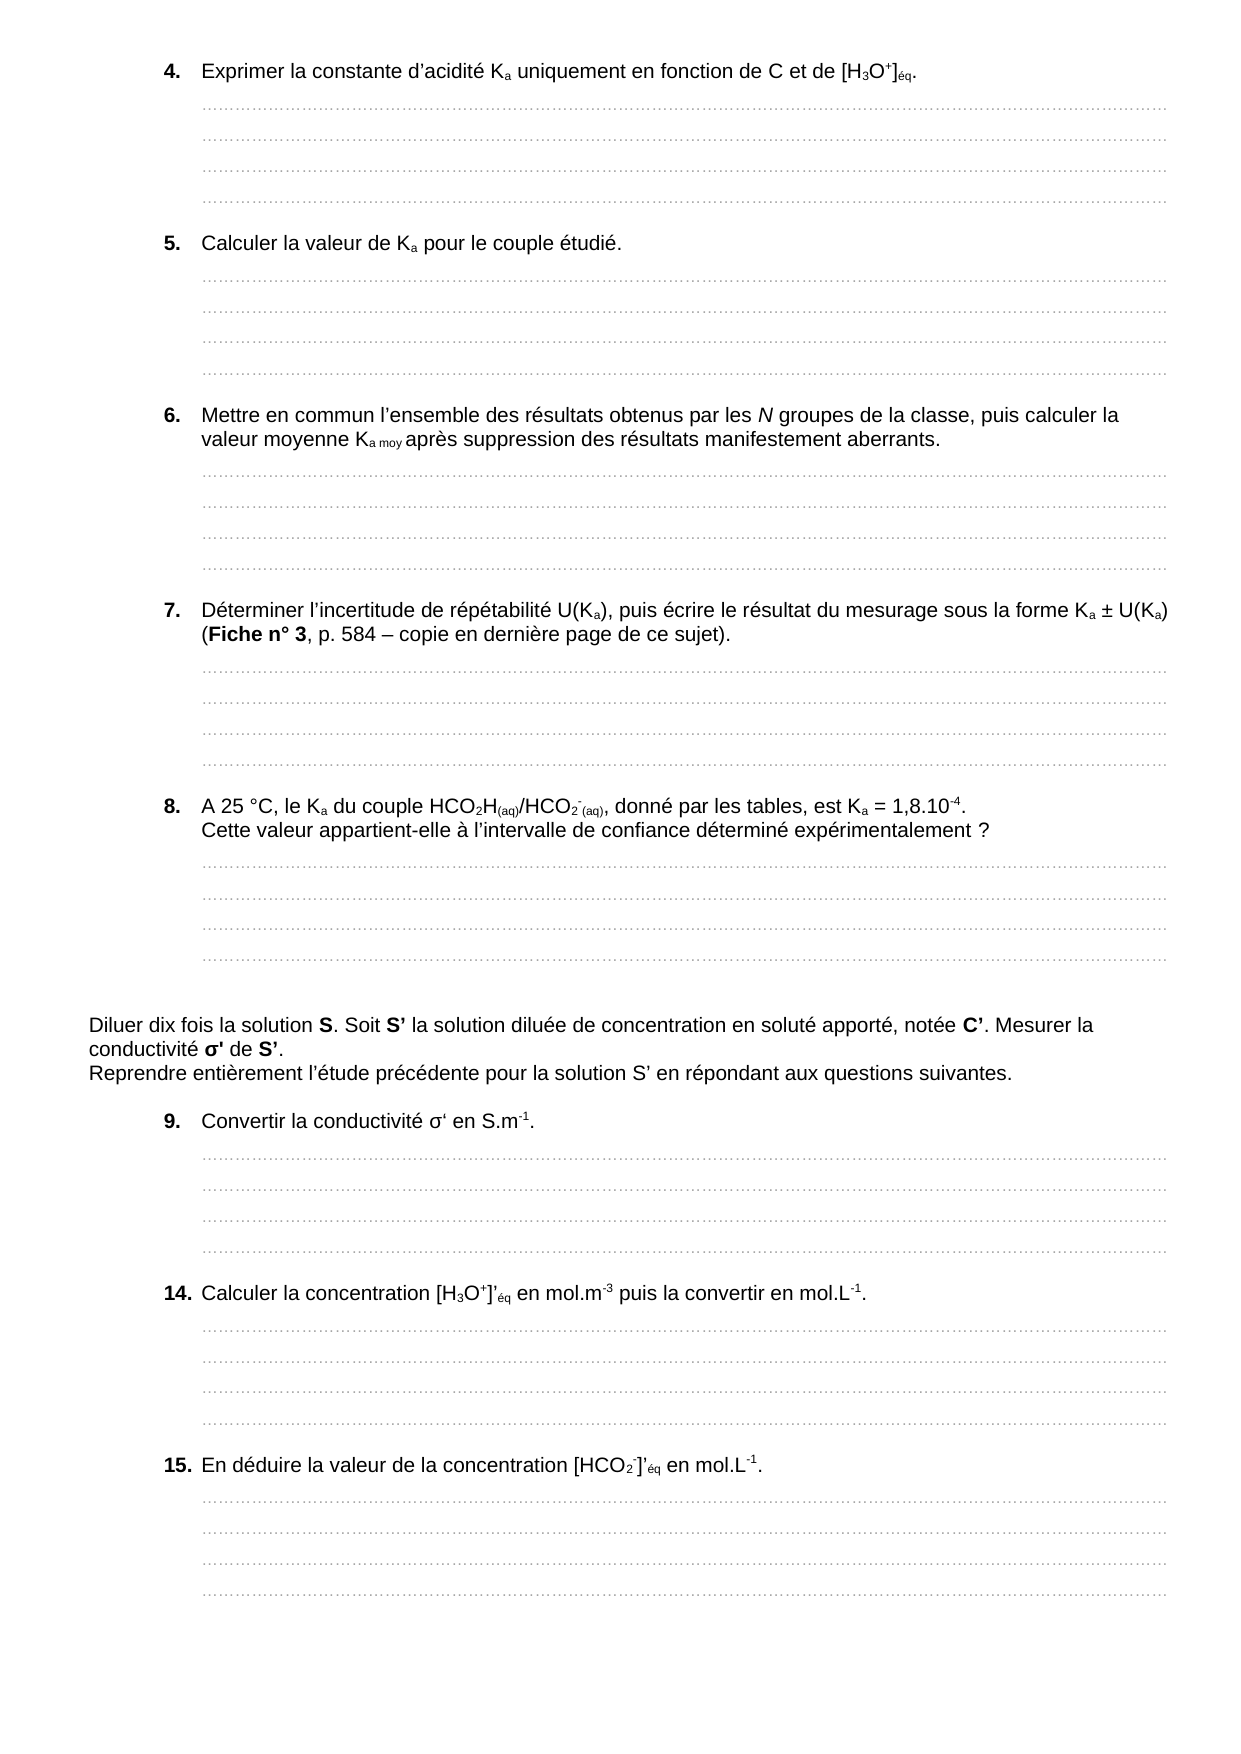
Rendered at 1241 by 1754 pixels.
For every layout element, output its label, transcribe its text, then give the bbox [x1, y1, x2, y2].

list ………………………………………………………………………………………………………………………………………………………… [163, 462, 1181, 481]
list ………………………………………………………………………………………………………………………………………………………… [163, 126, 1181, 145]
list Exprimer la constante d’acidité Ka uniquement en fonction de C et de [H3O+]éq. [163, 59, 1181, 83]
list ………………………………………………………………………………………………………………………………………………………… [163, 1378, 1181, 1397]
list ………………………………………………………………………………………………………………………………………………………… [163, 689, 1181, 708]
list ………………………………………………………………………………………………………………………………………………………… [163, 1316, 1181, 1336]
list ………………………………………………………………………………………………………………………………………………………… [163, 328, 1181, 347]
list Mettre en commun l’ensemble des résultats obtenus par les N groupes de la classe, puis calculer la valeur moyenne Ka moy après suppression des résultats manifestement aberrants. [163, 402, 1181, 450]
list ………………………………………………………………………………………………………………………………………………………… [163, 884, 1181, 903]
list ………………………………………………………………………………………………………………………………………………………… [163, 493, 1181, 512]
list En déduire la valeur de la concentration [HCO2-]’éq en mol.L-1. [163, 1452, 1181, 1476]
list ………………………………………………………………………………………………………………………………………………………… [163, 157, 1181, 176]
list ………………………………………………………………………………………………………………………………………………………… [163, 853, 1181, 872]
list A 25 °C, le Ka du couple HCO2H(aq)/HCO2-(aq), donné par les tables, est Ka = 1,8.10-4. Cette valeur appartient-elle à l’intervalle de confiance déterminé expérimentalement ? [163, 794, 1181, 842]
list Calculer la valeur de Ka pour le couple étudié. [163, 231, 1181, 255]
list ………………………………………………………………………………………………………………………………………………………… [163, 524, 1181, 543]
list ………………………………………………………………………………………………………………………………………………………… [163, 359, 1181, 378]
list ………………………………………………………………………………………………………………………………………………………… [163, 555, 1181, 574]
text Reprendre entièrement l’étude précédente pour la solution S’ en répondant aux questions suivantes. [88, 1061, 1181, 1085]
list ………………………………………………………………………………………………………………………………………………………… [163, 915, 1181, 934]
list ………………………………………………………………………………………………………………………………………………………… [163, 297, 1181, 317]
list ………………………………………………………………………………………………………………………………………………………… [163, 1550, 1181, 1569]
list ………………………………………………………………………………………………………………………………………………………… [163, 1519, 1181, 1538]
list ………………………………………………………………………………………………………………………………………………………… [163, 95, 1181, 114]
list ………………………………………………………………………………………………………………………………………………………… [163, 1145, 1181, 1164]
list ………………………………………………………………………………………………………………………………………………………… [163, 1238, 1181, 1257]
list ………………………………………………………………………………………………………………………………………………………… [163, 266, 1181, 286]
list ………………………………………………………………………………………………………………………………………………………… [163, 1409, 1181, 1428]
list ………………………………………………………………………………………………………………………………………………………… [163, 1207, 1181, 1226]
list ………………………………………………………………………………………………………………………………………………………… [163, 658, 1181, 677]
list ………………………………………………………………………………………………………………………………………………………… [163, 188, 1181, 207]
list Convertir la conductivité σ‘ en S.m-1. [163, 1109, 1181, 1133]
list ………………………………………………………………………………………………………………………………………………………… [163, 1176, 1181, 1195]
list ………………………………………………………………………………………………………………………………………………………… [163, 946, 1181, 965]
list Déterminer l’incertitude de répétabilité U(Ka), puis écrire le résultat du mesurage sous la forme Ka ± U(Ka) (Fiche n° 3, p. 584 – copie en dernière page de ce sujet). [163, 598, 1181, 646]
list ………………………………………………………………………………………………………………………………………………………… [163, 751, 1181, 770]
list ………………………………………………………………………………………………………………………………………………………… [163, 1347, 1181, 1367]
list ………………………………………………………………………………………………………………………………………………………… [163, 1581, 1181, 1600]
text Diluer dix fois la solution S. Soit S’ la solution diluée de concentration en soluté apporté, notée C’. Mesurer la conductivité σ' de S’. [88, 1013, 1181, 1061]
list ………………………………………………………………………………………………………………………………………………………… [163, 719, 1181, 739]
list ………………………………………………………………………………………………………………………………………………………… [163, 1488, 1181, 1507]
list Calculer la concentration [H3O+]’éq en mol.m-3 puis la convertir en mol.L-1. [163, 1281, 1181, 1305]
